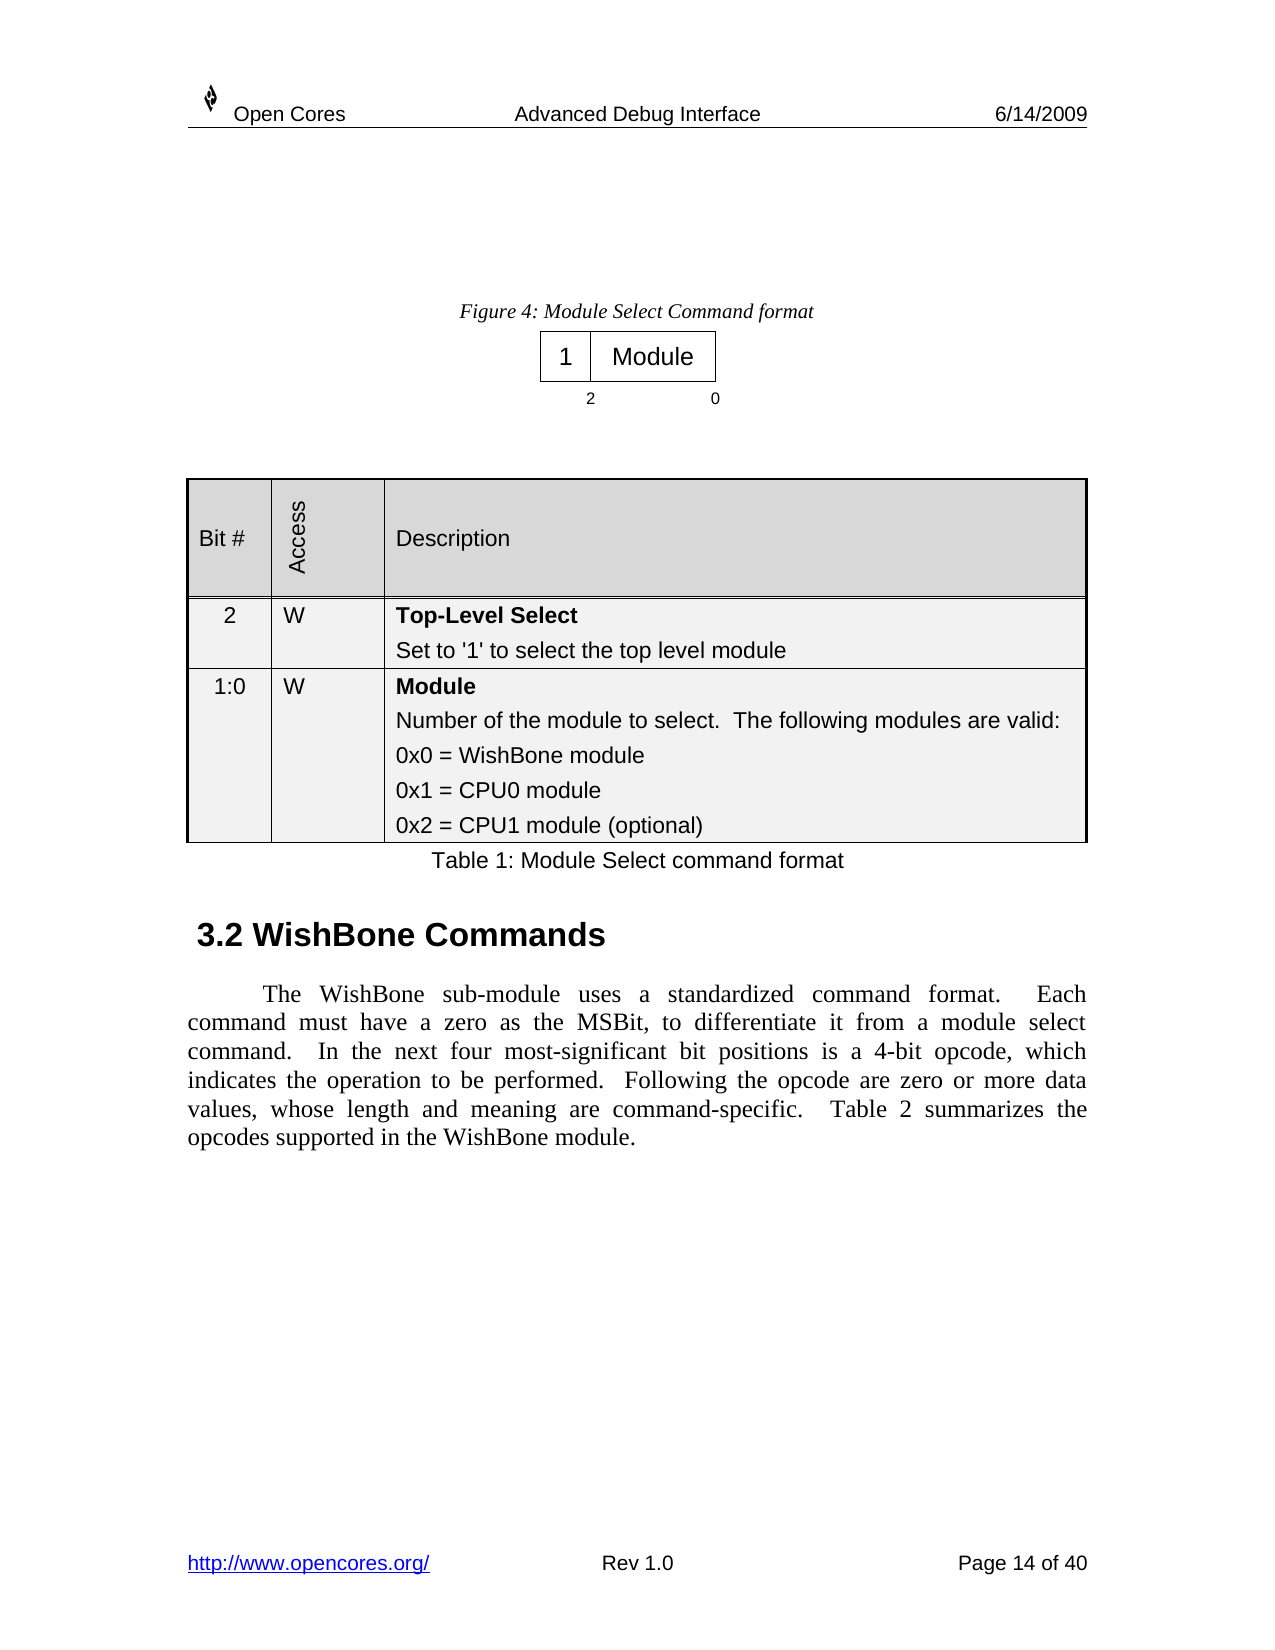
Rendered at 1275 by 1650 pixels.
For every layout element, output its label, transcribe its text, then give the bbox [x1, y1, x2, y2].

table_cell 1:0 [189, 669, 271, 842]
subtitle WishBone Commands [187, 915, 1087, 954]
text Table 1: Module Select command format [187, 847, 1087, 874]
table_header Access [272, 480, 384, 596]
text The WishBone sub-module uses a standardized command format. Each command must have a zero as the MSBit, to differentiate it from a module select command. In the next four most-significant bit positions is a 4-bit opcode, which indicates the operation to be performed. Following the opcode are zero or more data values, whose length and meaning are command-specific. Table 2 summarizes the opcodes supported in the WishBone module. [187, 979, 1087, 1151]
table_header Bit # [189, 480, 271, 596]
table_cell 2 [189, 599, 271, 668]
table_cell Module Number of the module to select. The following modules are valid: 0x0 = WishBone module 0x1 = CPU0 module 0x2 = CPU1 module (optional) [385, 669, 1085, 842]
table_header Description [385, 480, 1085, 596]
table_cell W [272, 599, 384, 668]
table_cell W [272, 669, 384, 842]
text Figure 4: Module Select Command format [411, 299, 864, 323]
table_cell Top-Level Select Set to '1' to select the top level module [385, 599, 1085, 668]
